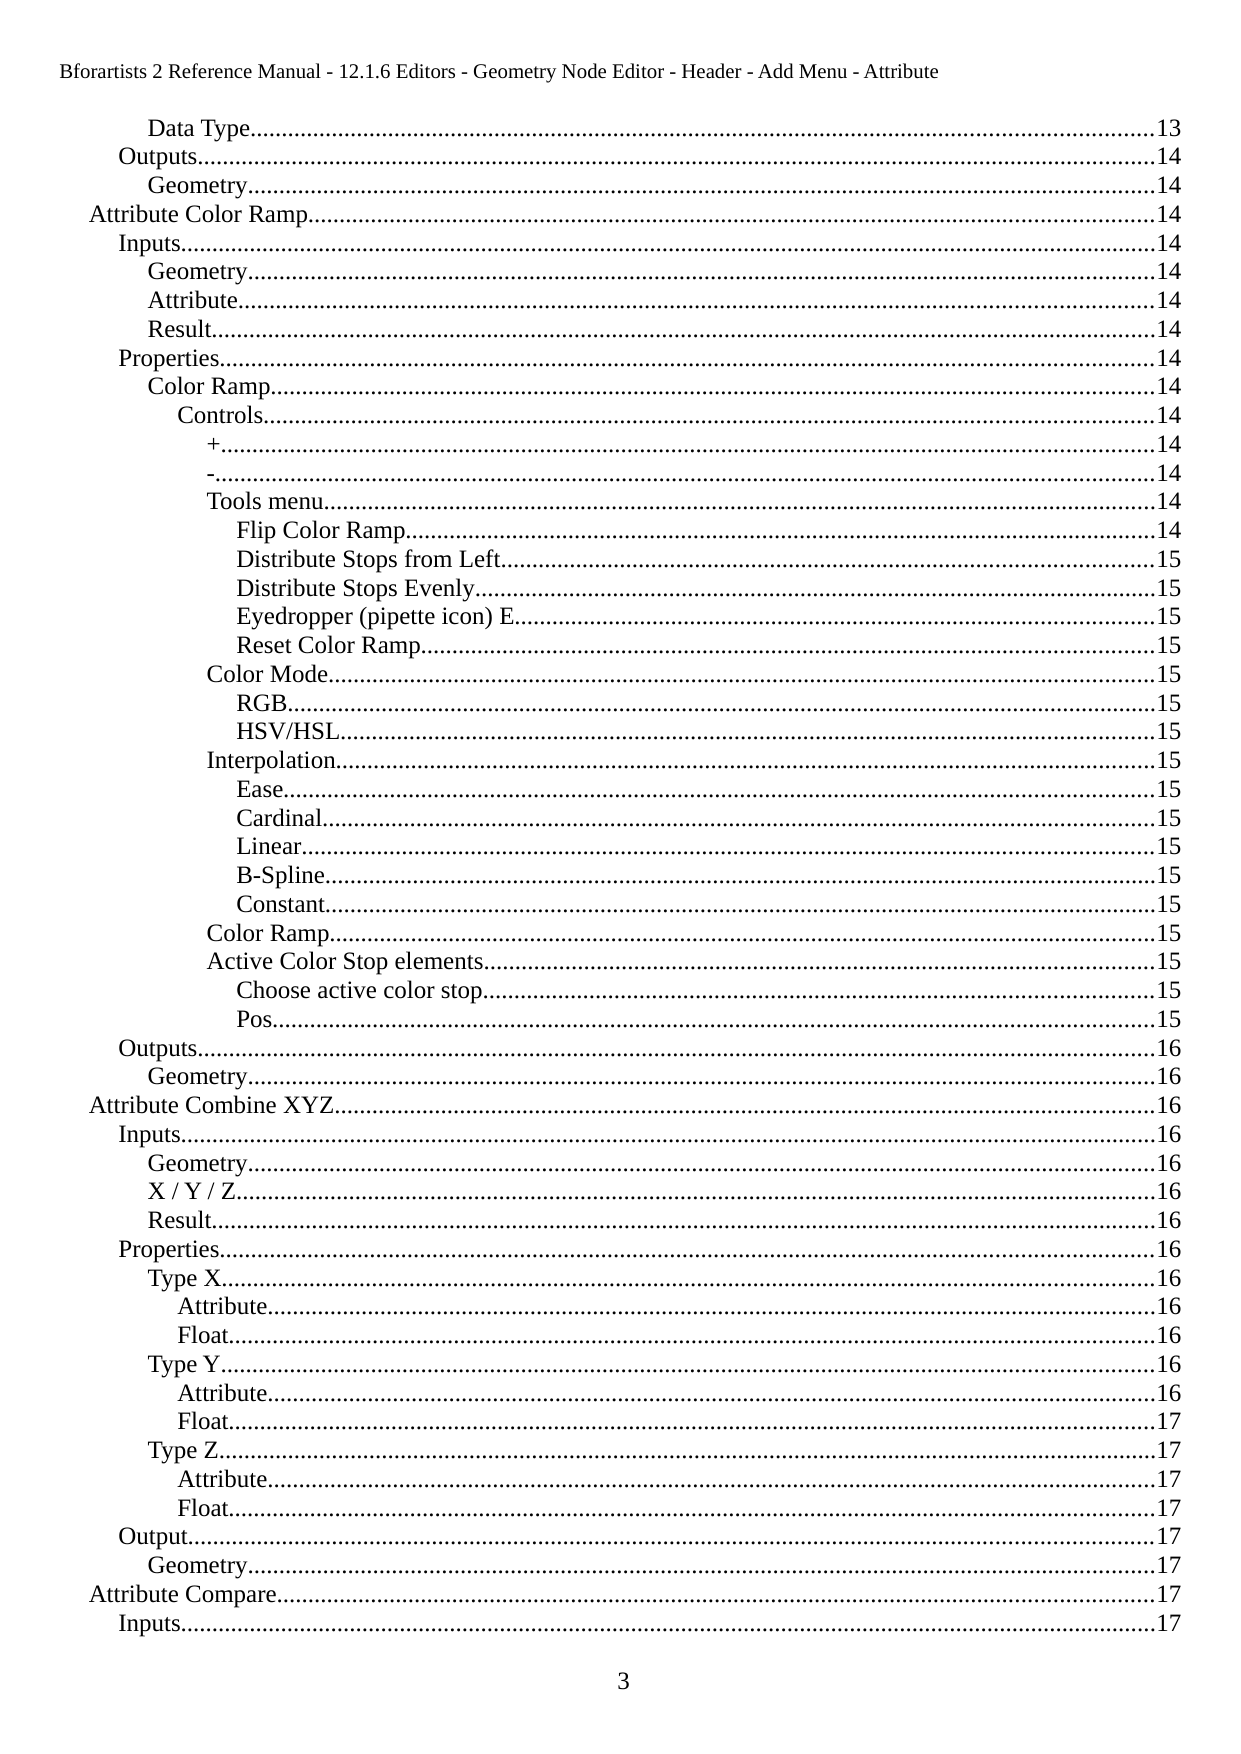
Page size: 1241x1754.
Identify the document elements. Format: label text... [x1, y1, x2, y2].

text Float 16 [177, 1320, 1181, 1349]
text Attribute 14 [147, 285, 1181, 314]
text Attribute Color Ramp 14 [88, 199, 1181, 228]
text Color Mode 15 [206, 659, 1181, 688]
text Inputs 14 [118, 228, 1181, 256]
text Constant 15 [236, 889, 1181, 918]
text Type Y 16 [147, 1349, 1181, 1378]
text Color Ramp 14 [147, 371, 1181, 400]
text Active Color Stop elements 15 [206, 946, 1181, 975]
text Outputs 14 [118, 141, 1181, 170]
text Inputs 16 [118, 1119, 1181, 1148]
text Float 17 [177, 1493, 1181, 1521]
text Geometry 16 [147, 1148, 1181, 1176]
text X / Y / Z 16 [147, 1176, 1181, 1205]
text Type Z 17 [147, 1435, 1181, 1464]
text + 14 [206, 429, 1181, 458]
text B-Spline 15 [236, 860, 1181, 889]
text Outputs 16 [118, 1033, 1181, 1061]
text Color Ramp 15 [206, 918, 1181, 946]
text Type X 16 [147, 1263, 1181, 1291]
text Attribute 16 [177, 1378, 1181, 1406]
text Output 17 [118, 1521, 1181, 1550]
text Result 16 [147, 1205, 1181, 1234]
text Data Type 13 [147, 113, 1181, 141]
text Geometry 16 [147, 1061, 1181, 1090]
text Interpolation 15 [206, 745, 1181, 774]
text Attribute 17 [177, 1464, 1181, 1493]
text HSV/HSL 15 [236, 716, 1181, 745]
text Result 14 [147, 314, 1181, 343]
text Attribute Combine XYZ 16 [88, 1090, 1181, 1119]
text Cardinal 15 [236, 803, 1181, 831]
text Flip Color Ramp 14 [236, 515, 1181, 544]
text Attribute Compare 17 [88, 1579, 1181, 1608]
text RGB 15 [236, 688, 1181, 716]
text Geometry 17 [147, 1550, 1181, 1579]
text Distribute Stops from Left 15 [236, 544, 1181, 573]
text Properties 16 [118, 1234, 1181, 1263]
text Geometry 14 [147, 170, 1181, 199]
text Linear 15 [236, 831, 1181, 860]
text Eyedropper (pipette icon) E 15 [236, 601, 1181, 630]
text Inputs 17 [118, 1608, 1181, 1636]
text Properties 14 [118, 343, 1181, 371]
text Pos 15 [236, 1004, 1181, 1033]
text Ease 15 [236, 774, 1181, 803]
text Tools menu 14 [206, 486, 1181, 515]
text - 14 [206, 458, 1181, 486]
text Reset Color Ramp 15 [236, 630, 1181, 659]
text Distribute Stops Evenly 15 [236, 573, 1181, 601]
text Geometry 14 [147, 256, 1181, 285]
text Attribute 16 [177, 1291, 1181, 1320]
text Controls 14 [177, 400, 1181, 429]
text Choose active color stop 15 [236, 975, 1181, 1004]
text Float 17 [177, 1406, 1181, 1435]
